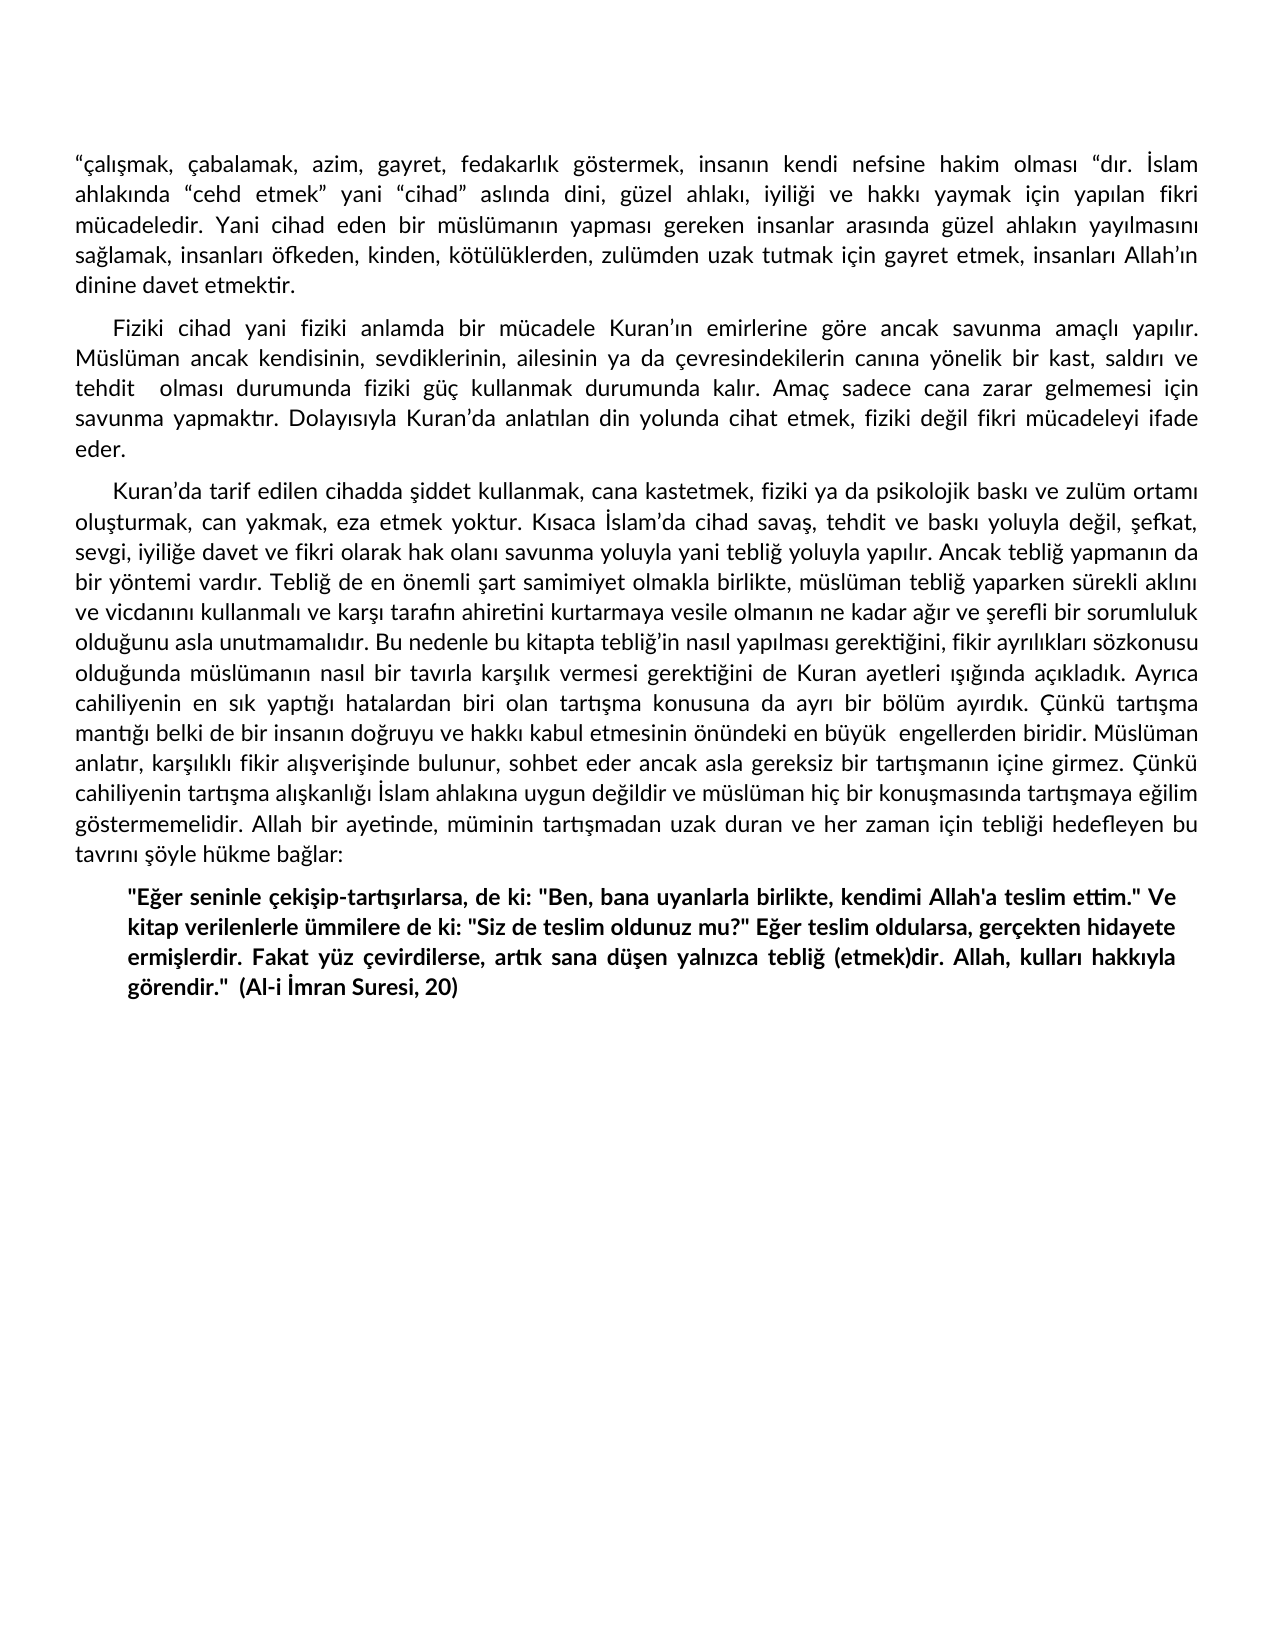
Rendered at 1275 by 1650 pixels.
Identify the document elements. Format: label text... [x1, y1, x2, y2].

text “çalışmak, çabalamak, azim, gayret, fedakarlık göstermek, insanın kendi nefsine hakim olması “dır. İslam ahlakında “cehd etmek” yani “cihad” aslında dini, güzel ahlakı, iyiliği ve hakkı yaymak için yapılan fikri mücadeledir. Yani cihad eden bir müslümanın yapması gereken insanlar arasında güzel ahlakın yayılmasını sağlamak, insanları öfkeden, kinden, kötülüklerden, zulümden uzak tutmak için gayret etmek, insanları Allah’ın dinine davet etmektir. [75, 150, 1200, 298]
text Fiziki cihad yani fiziki anlamda bir mücadele Kuran’ın emirlerine göre ancak savunma amaçlı yapılır. Müslüman ancak kendisinin, sevdiklerinin, ailesinin ya da çevresindekilerin canına yönelik bir kast, saldırı ve tehdit olması durumunda fiziki güç kullanmak durumunda kalır. Amaç sadece cana zarar gelmemesi için savunma yapmaktır. Dolayısıyla Kuran’da anlatılan din yolunda cihat etmek, fiziki değil fikri mücadeleyi ifade eder. [75, 313, 1200, 462]
text "Eğer seninle çekişip-tartışırlarsa, de ki: "Ben, bana uyanlarla birlikte, kendimi Allah'a teslim ettim." Ve kitap verilenlerle ümmilere de ki: "Siz de teslim oldunuz mu?" Eğer teslim oldularsa, gerçekten hidayete ermişlerdir. Fakat yüz çevirdilerse, artık sana düşen yalnızca tebliğ (etmek)dir. Allah, kulları hakkıyla görendir." (Al-i İmran Suresi, 20) [127, 882, 1177, 1000]
text Kuran’da tarif edilen cihadda şiddet kullanmak, cana kastetmek, fiziki ya da psikolojik baskı ve zulüm ortamı oluşturmak, can yakmak, eza etmek yoktur. Kısaca İslam’da cihad savaş, tehdit ve baskı yoluyla değil, şefkat, sevgi, iyiliğe davet ve fikri olarak hak olanı savunma yoluyla yani tebliğ yoluyla yapılır. Ancak tebliğ yapmanın da bir yöntemi vardır. Tebliğ de en önemli şart samimiyet olmakla birlikte, müslüman tebliğ yaparken sürekli aklını ve vicdanını kullanmalı ve karşı tarafın ahiretini kurtarmaya vesile olmanın ne kadar ağır ve şerefli bir sorumluluk olduğunu asla unutmamalıdır. Bu nedenle bu kitapta tebliğ’in nasıl yapılması gerektiğini, fikir ayrılıkları sözkonusu olduğunda müslümanın nasıl bir tavırla karşılık vermesi gerektiğini de Kuran ayetleri ışığında açıkladık. Ayrıca cahiliyenin en sık yaptığı hatalardan biri olan tartışma konusuna da ayrı bir bölüm ayırdık. Çünkü tartışma mantığı belki de bir insanın doğruyu ve hakkı kabul etmesinin önündeki en büyük engellerden biridir. Müslüman anlatır, karşılıklı fikir alışverişinde bulunur, sohbet eder ancak asla gereksiz bir tartışmanın içine girmez. Çünkü cahiliyenin tartışma alışkanlığı İslam ahlakına uygun değildir ve müslüman hiç bir konuşmasında tartışmaya eğilim göstermemelidir. Allah bir ayetinde, müminin tartışmadan uzak duran ve her zaman için tebliği hedefleyen bu tavrını şöyle hükme bağlar: [75, 477, 1200, 867]
